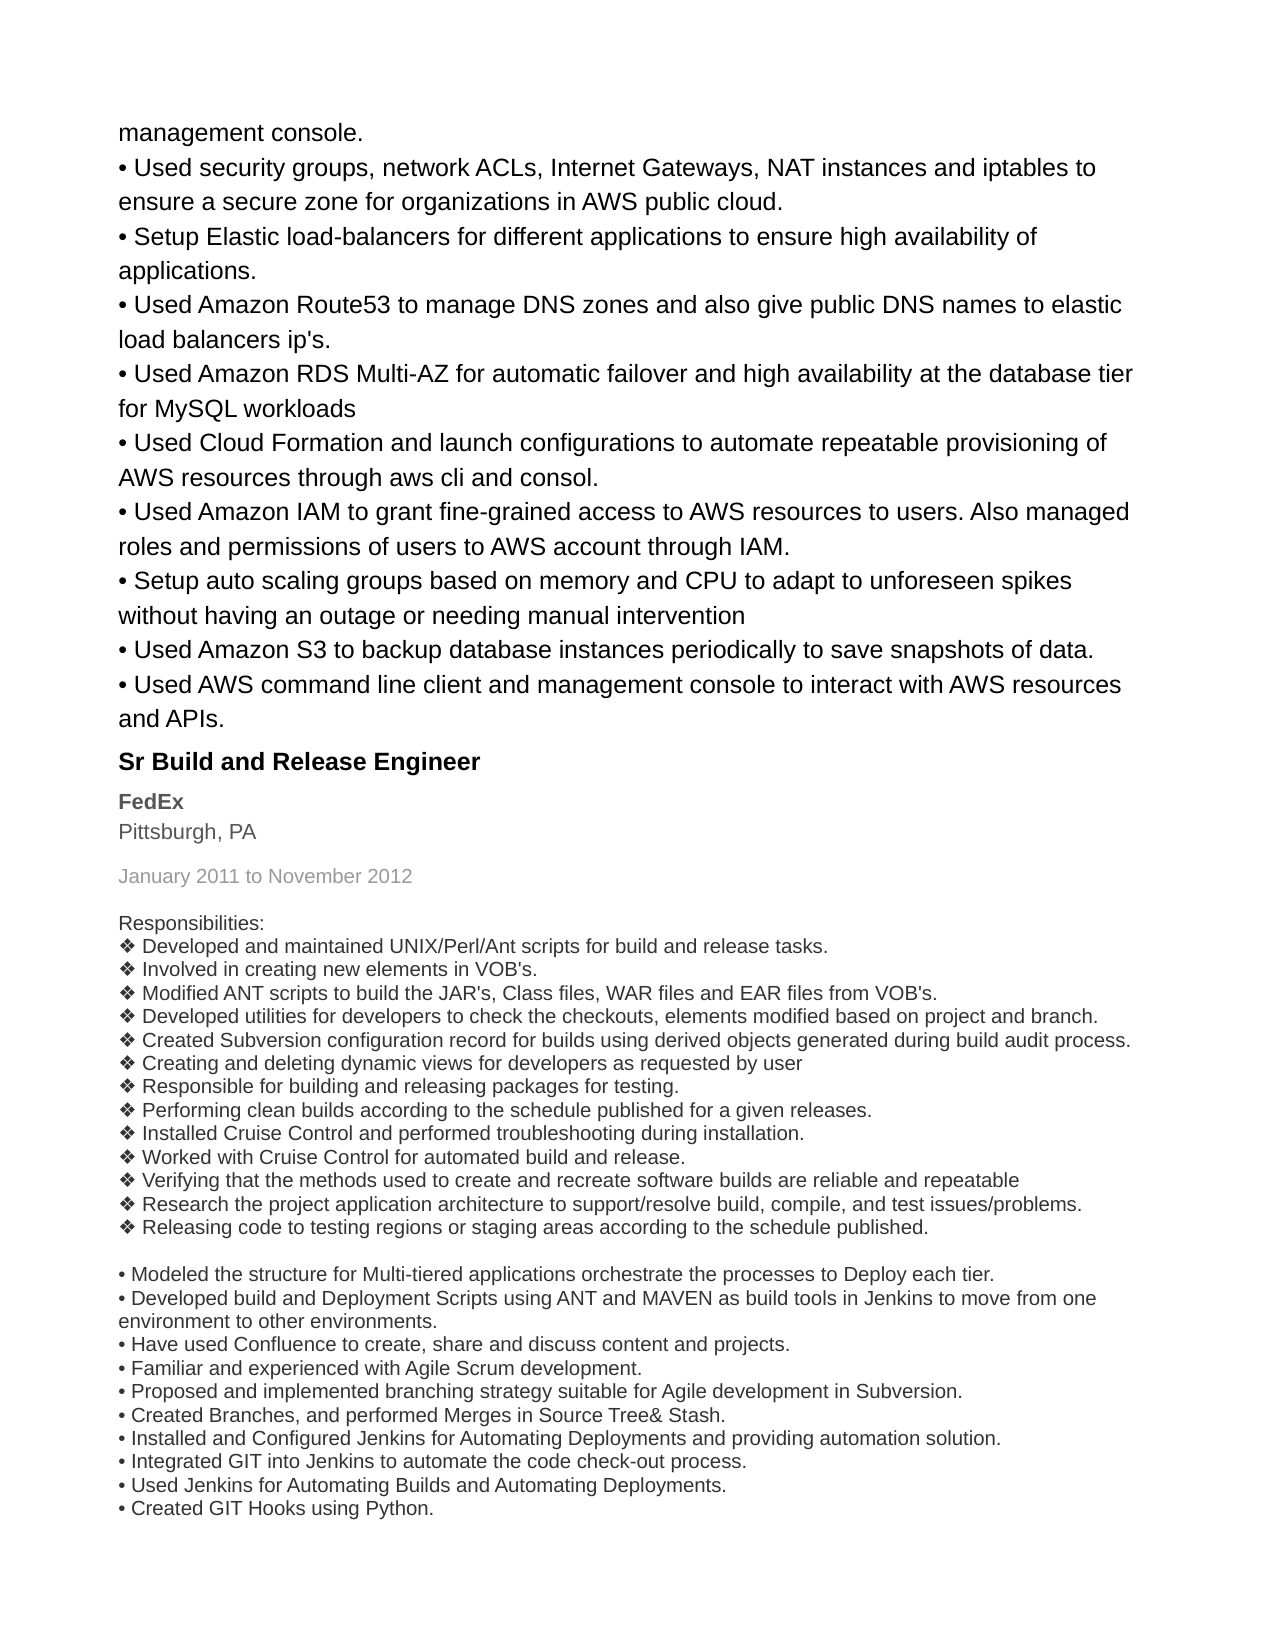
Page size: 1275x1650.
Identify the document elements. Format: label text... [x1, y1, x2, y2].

text Pittsburgh, PA [118, 819, 1157, 844]
text FedEx [118, 789, 1157, 814]
text • Modeled the structure for Multi-tiered applications orchestrate the processes to Deploy each tier. • Developed build and Deployment Scripts using ANT and MAVEN as build tools in Jenkins to move from one environment to other environments. • Have used Confluence to create, share and discuss content and projects. • Familiar and experienced with Agile Scrum development. • Proposed and implemented branching strategy suitable for Agile development in Subversion. • Created Branches, and performed Merges in Source Tree& Stash. • Installed and Configured Jenkins for Automating Deployments and providing automation solution. • Integrated GIT into Jenkins to automate the code check-out process. • Used Jenkins for Automating Builds and Automating Deployments. • Created GIT Hooks using Python. [118, 1262, 1157, 1520]
text Responsibilities: ❖ Developed and maintained UNIX/Perl/Ant scripts for build and release tasks. ❖ Involved in creating new elements in VOB's. ❖ Modified ANT scripts to build the JAR's, Class files, WAR files and EAR files from VOB's. ❖ Developed utilities for developers to check the checkouts, elements modified based on project and branch. ❖ Created Subversion configuration record for builds using derived objects generated during build audit process. ❖ Creating and deleting dynamic views for developers as requested by user ❖ Responsible for building and releasing packages for testing. ❖ Performing clean builds according to the schedule published for a given releases. ❖ Installed Cruise Control and performed troubleshooting during installation. ❖ Worked with Cruise Control for automated build and release. ❖ Verifying that the methods used to create and recreate software builds are reliable and repeatable ❖ Research the project application architecture to support/resolve build, compile, and test issues/problems. ❖ Releasing code to testing regions or staging areas according to the schedule published. [118, 911, 1157, 1239]
text Sr Build and Release Engineer [118, 747, 1157, 775]
text management console. • Used security groups, network ACLs, Internet Gateways, NAT instances and iptables to ensure a secure zone for organizations in AWS public cloud. • Setup Elastic load-balancers for different applications to ensure high availability of applications. • Used Amazon Route53 to manage DNS zones and also give public DNS names to elastic load balancers ip's. • Used Amazon RDS Multi-AZ for automatic failover and high availability at the database tier for MySQL workloads • Used Cloud Formation and launch configurations to automate repeatable provisioning of AWS resources through aws cli and consol. • Used Amazon IAM to grant fine-grained access to AWS resources to users. Also managed roles and permissions of users to AWS account through IAM. • Setup auto scaling groups based on memory and CPU to adapt to unforeseen spikes without having an outage or needing manual intervention • Used Amazon S3 to backup database instances periodically to save snapshots of data. • Used AWS command line client and management console to interact with AWS resources and APIs. [118, 118, 1157, 733]
text January 2011 to November 2012 [118, 864, 1157, 887]
